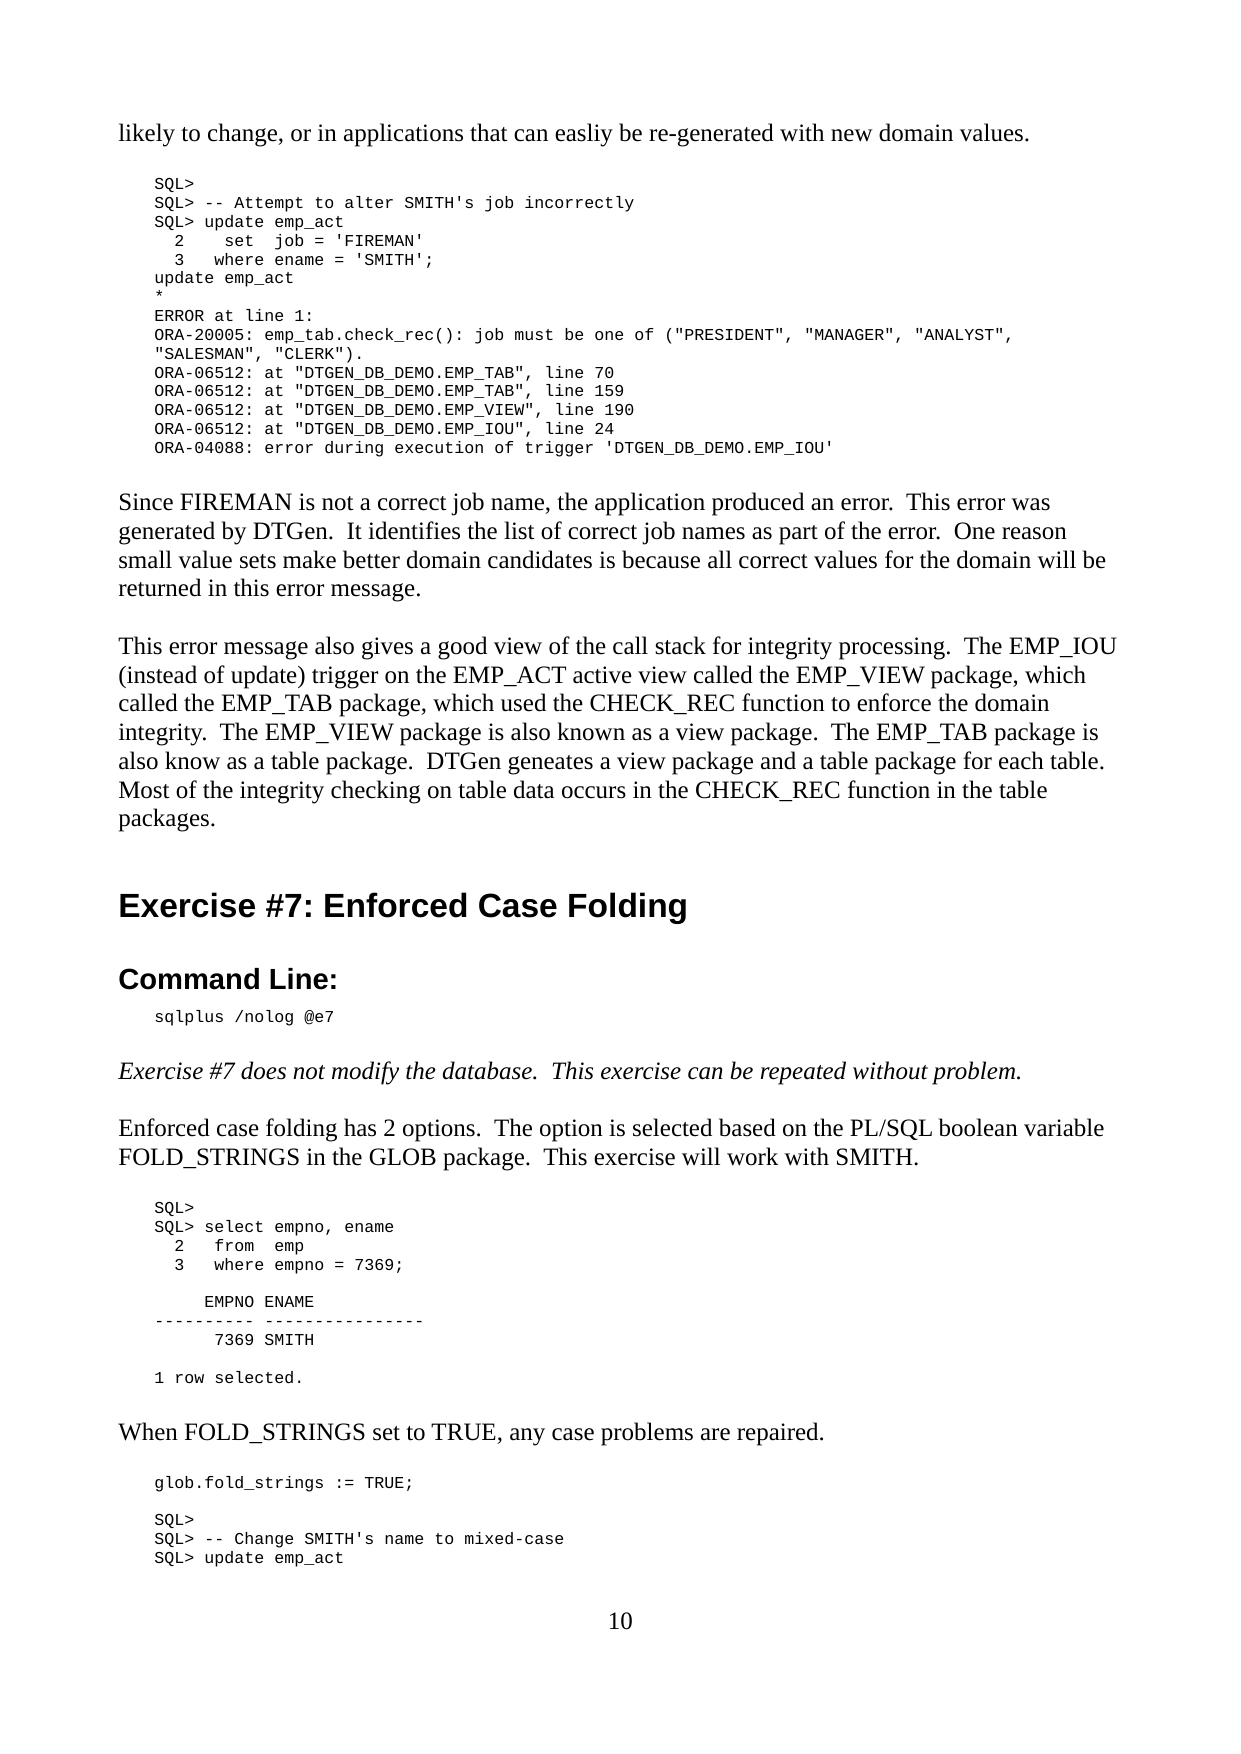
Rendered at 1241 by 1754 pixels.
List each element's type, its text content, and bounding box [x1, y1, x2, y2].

text 2 from emp [154, 1237, 1086, 1256]
text 3 where empno = 7369; [154, 1256, 1086, 1275]
text update emp_act [154, 270, 1086, 289]
text Exercise #7 does not modify the database. This exercise can be repeated without problem. [118, 1056, 1122, 1084]
text ORA-06512: at "DTGEN_DB_DEMO.EMP_TAB", line 159 [154, 383, 1086, 402]
text This error message also gives a good view of the call stack for integrity processing. The EMP_IOU (instead of update) trigger on the EMP_ACT active view called the EMP_VIEW package, which called the EMP_TAB package, which used the CHECK_REC function to enforce the domain integrity. The EMP_VIEW package is also known as a view package. The EMP_TAB package is also know as a table package. DTGen geneates a view package and a table package for each table. Most of the integrity checking on table data occurs in the CHECK_REC function in the table packages. [118, 631, 1122, 832]
subtitle Exercise #7: Enforced Case Folding [118, 886, 1122, 924]
text ORA-06512: at "DTGEN_DB_DEMO.EMP_IOU", line 24 [154, 421, 1086, 439]
text 7369 SMITH [154, 1331, 1086, 1350]
text ORA-20005: emp_tab.check_rec(): job must be one of ("PRESIDENT", "MANAGER", "ANALYST", "SALESMAN", "CLERK"). [154, 326, 1086, 364]
text ORA-06512: at "DTGEN_DB_DEMO.EMP_TAB", line 70 [154, 364, 1086, 383]
text SQL> [154, 1199, 1086, 1218]
text SQL> -- Change SMITH's name to mixed-case [154, 1531, 1086, 1550]
text EMPNO ENAME [154, 1294, 1086, 1313]
text SQL> update emp_act [154, 213, 1086, 232]
text likely to change, or in applications that can easliy be re-generated with new domain values. [118, 118, 1122, 147]
text SQL> update emp_act [154, 1550, 1086, 1568]
text Enforced case folding has 2 options. The option is selected based on the PL/SQL boolean variable FOLD_STRINGS in the GLOB package. This exercise will work with SMITH. [118, 1113, 1122, 1171]
text ORA-06512: at "DTGEN_DB_DEMO.EMP_VIEW", line 190 [154, 402, 1086, 421]
text glob.fold_strings := TRUE; [154, 1474, 1086, 1493]
text When FOLD_STRINGS set to TRUE, any case problems are repaired. [118, 1417, 1122, 1446]
text SQL> [154, 176, 1086, 194]
text SQL> -- Attempt to alter SMITH's job incorrectly [154, 194, 1086, 213]
text * [154, 289, 1086, 308]
text 1 row selected. [154, 1369, 1086, 1388]
text sqlplus /nolog @e7 [154, 1008, 1086, 1027]
text ---------- ---------------- [154, 1313, 1086, 1331]
text ORA-04088: error during execution of trigger 'DTGEN_DB_DEMO.EMP_IOU' [154, 439, 1086, 458]
subtitle Command Line: [118, 962, 1122, 996]
text Since FIREMAN is not a correct job name, the application produced an error. This error was generated by DTGen. It identifies the list of correct job names as part of the error. One reason small value sets make better domain candidates is because all correct values for the domain will be returned in this error message. [118, 487, 1122, 602]
text SQL> [154, 1512, 1086, 1531]
text SQL> select empno, ename [154, 1218, 1086, 1237]
text 2 set job = 'FIREMAN' [154, 232, 1086, 251]
text 3 where ename = 'SMITH'; [154, 251, 1086, 270]
text ERROR at line 1: [154, 308, 1086, 326]
